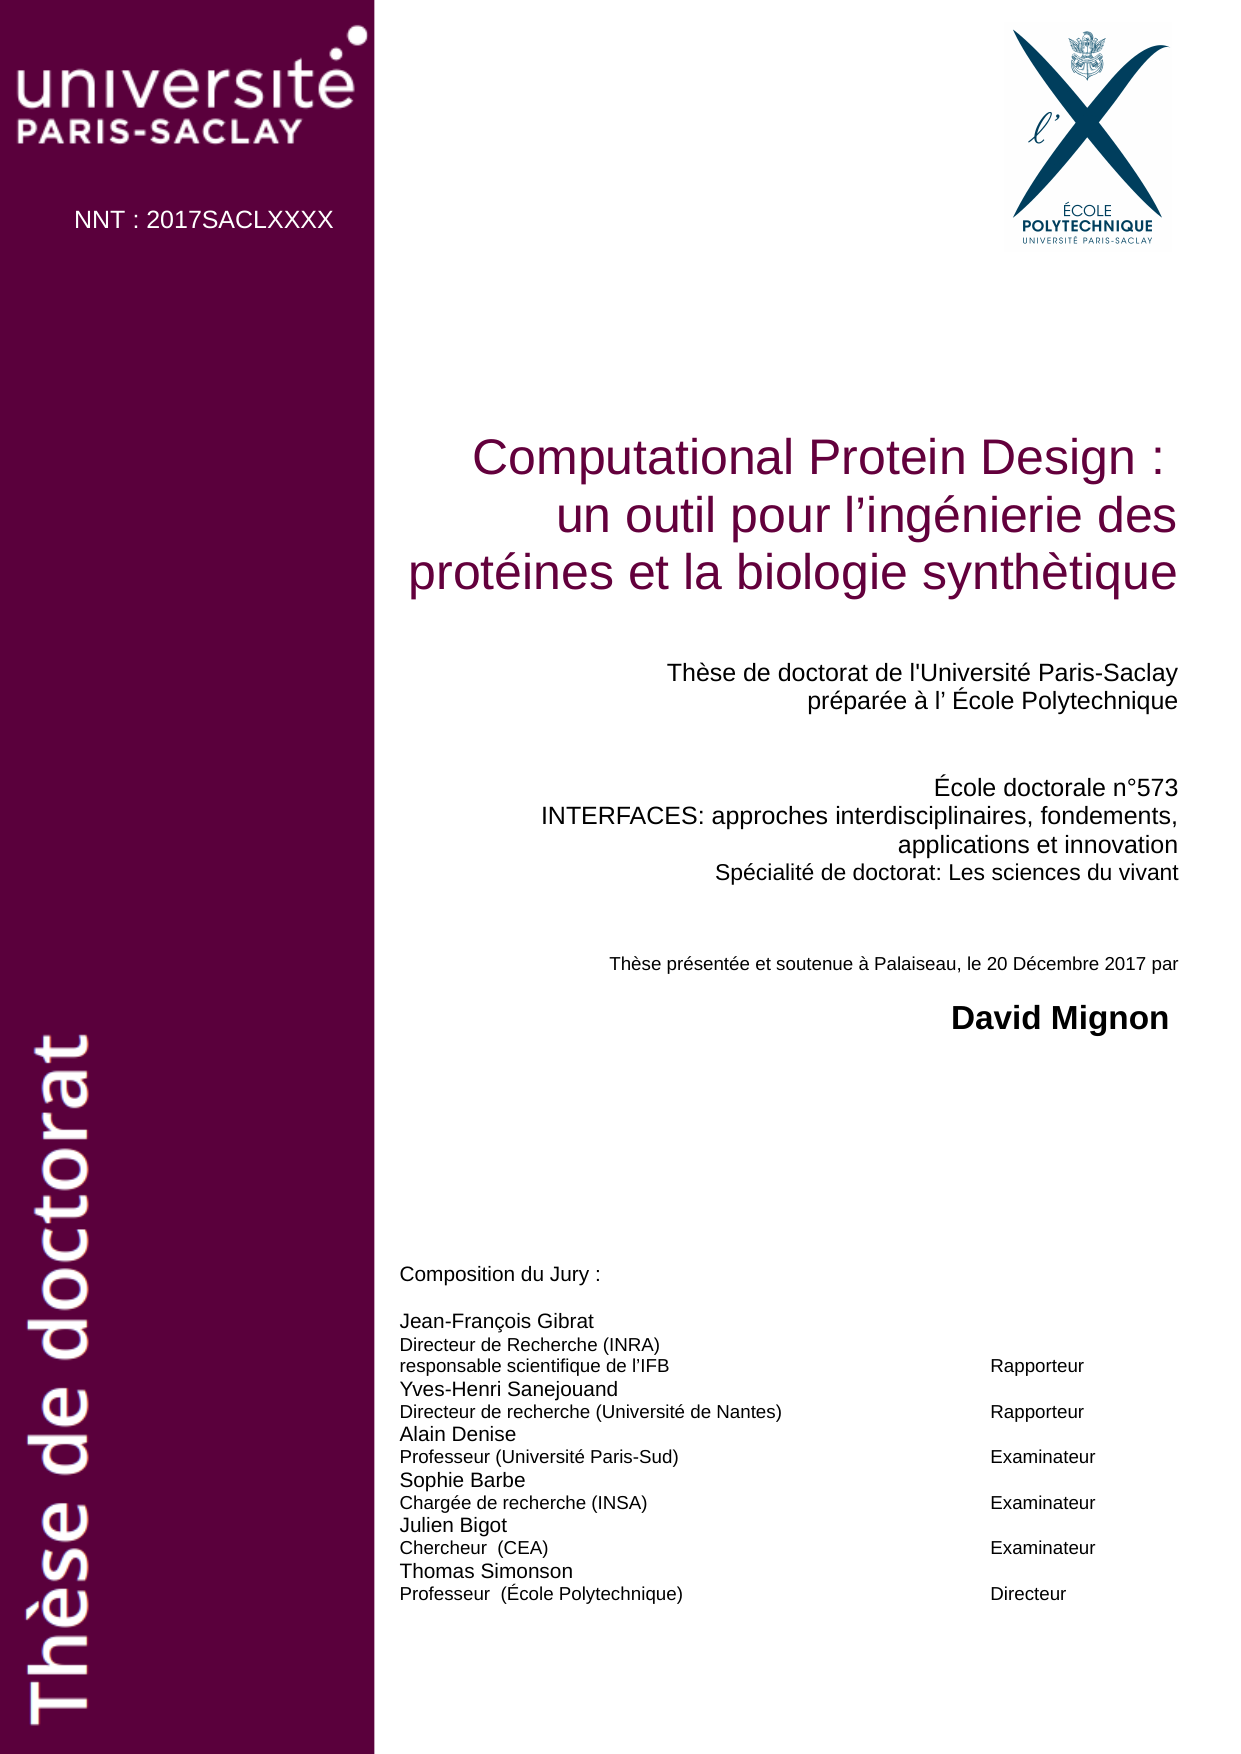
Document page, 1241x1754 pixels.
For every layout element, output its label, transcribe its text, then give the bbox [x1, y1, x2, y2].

text INTERFACES: approches interdisciplinaires, fondements, [399, 801, 1178, 830]
text Chargée de recherche (INSA) Examinateur [399, 1491, 1178, 1513]
text École doctorale n°573 [399, 773, 1178, 801]
text Chercheur (CEA) Examinateur [399, 1537, 1178, 1558]
text un outil pour l’ingénierie des protéines et la biologie synthètique [399, 485, 1178, 600]
text Professeur (Université Paris-Sud) Examinateur [399, 1446, 1178, 1467]
text Directeur de Recherche (INRA) [399, 1333, 1178, 1355]
text David Mignon [399, 998, 1178, 1036]
text Professeur (École Polytechnique) Directeur [399, 1582, 1178, 1604]
text Spécialité de doctorat: Les sciences du vivant [399, 859, 1178, 885]
picture [0, 0, 375, 1754]
text Alain Denise [399, 1422, 1178, 1446]
text Thomas Simonson [399, 1558, 1178, 1582]
text applications et innovation [399, 830, 1178, 859]
picture [1003, 22, 1173, 252]
text Yves-Henri Sanejouand [399, 1376, 1178, 1400]
text Sophie Barbe [399, 1467, 1178, 1491]
text Julien Bigot [399, 1513, 1178, 1537]
text Computational Protein Design : [399, 428, 1178, 485]
text Directeur de recherche (Université de Nantes) Rapporteur [399, 1400, 1178, 1422]
text Composition du Jury : [399, 1261, 1178, 1285]
text Jean-François Gibrat [399, 1309, 1178, 1333]
text Thèse présentée et soutenue à Palaiseau, le 20 Décembre 2017 par [399, 952, 1178, 974]
text NNT : 2017SACLXXXX [63, 206, 344, 234]
text Thèse de doctorat de l'Université Paris-Saclay [399, 658, 1178, 686]
text préparée à l’ École Polytechnique [399, 686, 1178, 715]
text responsable scientifique de l’IFB Rapporteur [399, 1355, 1178, 1376]
